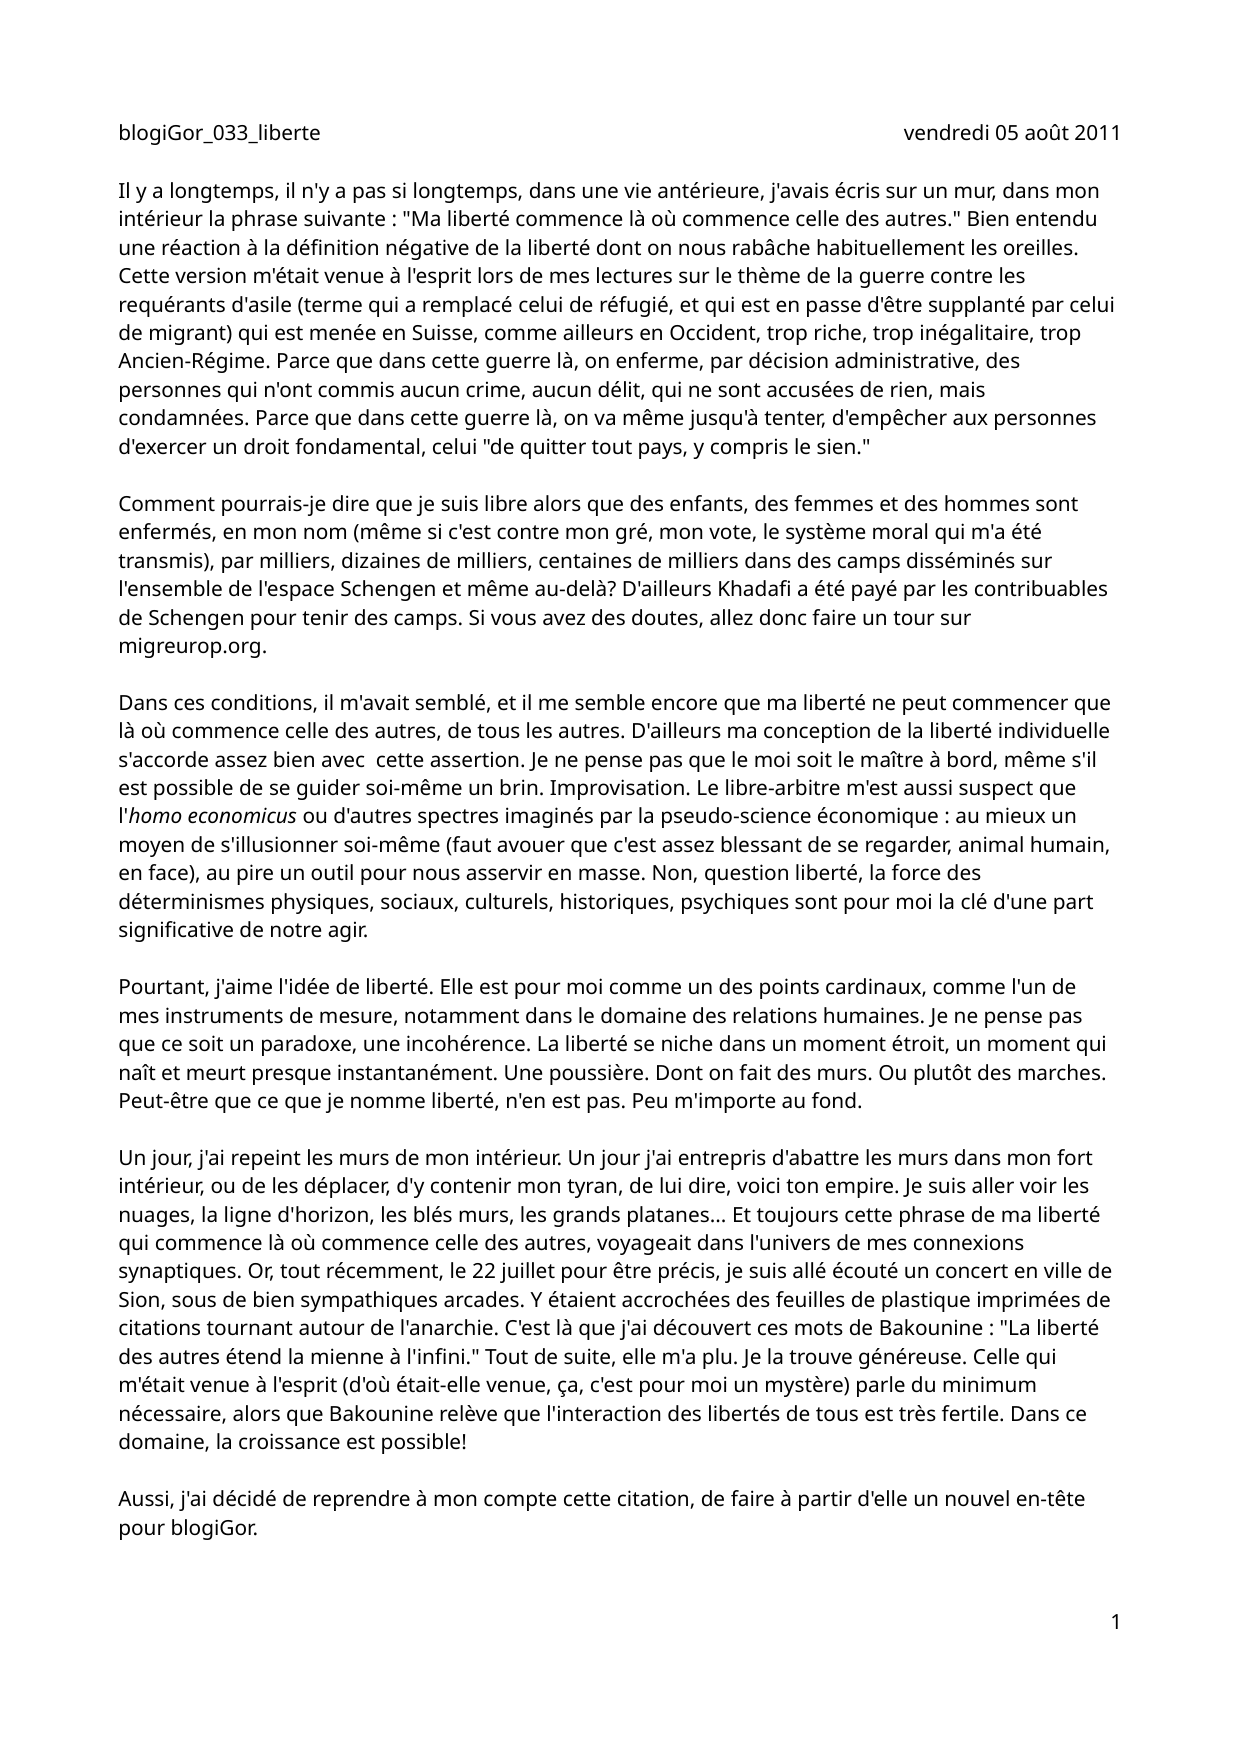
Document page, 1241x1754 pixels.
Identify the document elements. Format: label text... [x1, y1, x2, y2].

text Un jour, j'ai repeint les murs de mon intérieur. Un jour j'ai entrepris d'abattre les murs dans mon fort intérieur, ou de les déplacer, d'y contenir mon tyran, de lui dire, voici ton empire. Je suis aller voir les nuages, la ligne d'horizon, les blés murs, les grands platanes... Et toujours cette phrase de ma liberté qui commence là où commence celle des autres, voyageait dans l'univers de mes connexions synaptiques. Or, tout récemment, le 22 juillet pour être précis, je suis allé écouté un concert en ville de Sion, sous de bien sympathiques arcades. Y étaient accrochées des feuilles de plastique imprimées de citations tournant autour de l'anarchie. C'est là que j'ai découvert ces mots de Bakounine : "La liberté des autres étend la mienne à l'infini." Tout de suite, elle m'a plu. Je la trouve généreuse. Celle qui m'était venue à l'esprit (d'où était-elle venue, ça, c'est pour moi un mystère) parle du minimum nécessaire, alors que Bakounine relève que l'interaction des libertés de tous est très fertile. Dans ce domaine, la croissance est possible! [118, 1143, 1122, 1456]
text Dans ces conditions, il m'avait semblé, et il me semble encore que ma liberté ne peut commencer que là où commence celle des autres, de tous les autres. D'ailleurs ma conception de la liberté individuelle s'accorde assez bien avec cette assertion. Je ne pense pas que le moi soit le maître à bord, même s'il est possible de se guider soi-même un brin. Improvisation. Le libre-arbitre m'est aussi suspect que l'homo economicus ou d'autres spectres imaginés par la pseudo-science économique : au mieux un moyen de s'illusionner soi-même (faut avouer que c'est assez blessant de se regarder, animal humain, en face), au pire un outil pour nous asservir en masse. Non, question liberté, la force des déterminismes physiques, sociaux, culturels, historiques, psychiques sont pour moi la clé d'une part significative de notre agir. [118, 688, 1122, 944]
text Comment pourrais-je dire que je suis libre alors que des enfants, des femmes et des hommes sont enfermés, en mon nom (même si c'est contre mon gré, mon vote, le système moral qui m'a été transmis), par milliers, dizaines de milliers, centaines de milliers dans des camps disséminés sur l'ensemble de l'espace Schengen et même au-delà? D'ailleurs Khadafi a été payé par les contribuables de Schengen pour tenir des camps. Si vous avez des doutes, allez donc faire un tour sur migreurop.org. [118, 489, 1122, 659]
text Il y a longtemps, il n'y a pas si longtemps, dans une vie antérieure, j'avais écris sur un mur, dans mon intérieur la phrase suivante : "Ma liberté commence là où commence celle des autres." Bien entendu une réaction à la définition négative de la liberté dont on nous rabâche habituellement les oreilles. Cette version m'était venue à l'esprit lors de mes lectures sur le thème de la guerre contre les requérants d'asile (terme qui a remplacé celui de réfugié, et qui est en passe d'être supplanté par celui de migrant) qui est menée en Suisse, comme ailleurs en Occident, trop riche, trop inégalitaire, trop Ancien-Régime. Parce que dans cette guerre là, on enferme, par décision administrative, des personnes qui n'ont commis aucun crime, aucun délit, qui ne sont accusées de rien, mais condamnées. Parce que dans cette guerre là, on va même jusqu'à tenter, d'empêcher aux personnes d'exercer un droit fondamental, celui "de quitter tout pays, y compris le sien." [118, 176, 1122, 460]
text Pourtant, j'aime l'idée de liberté. Elle est pour moi comme un des points cardinaux, comme l'un de mes instruments de mesure, notamment dans le domaine des relations humaines. Je ne pense pas que ce soit un paradoxe, une incohérence. La liberté se niche dans un moment étroit, un moment qui naît et meurt presque instantanément. Une poussière. Dont on fait des murs. Ou plutôt des marches. Peut-être que ce que je nomme liberté, n'en est pas. Peu m'importe au fond. [118, 972, 1122, 1114]
text Aussi, j'ai décidé de reprendre à mon compte cette citation, de faire à partir d'elle un nouvel en-tête pour blogiGor. [118, 1484, 1122, 1541]
